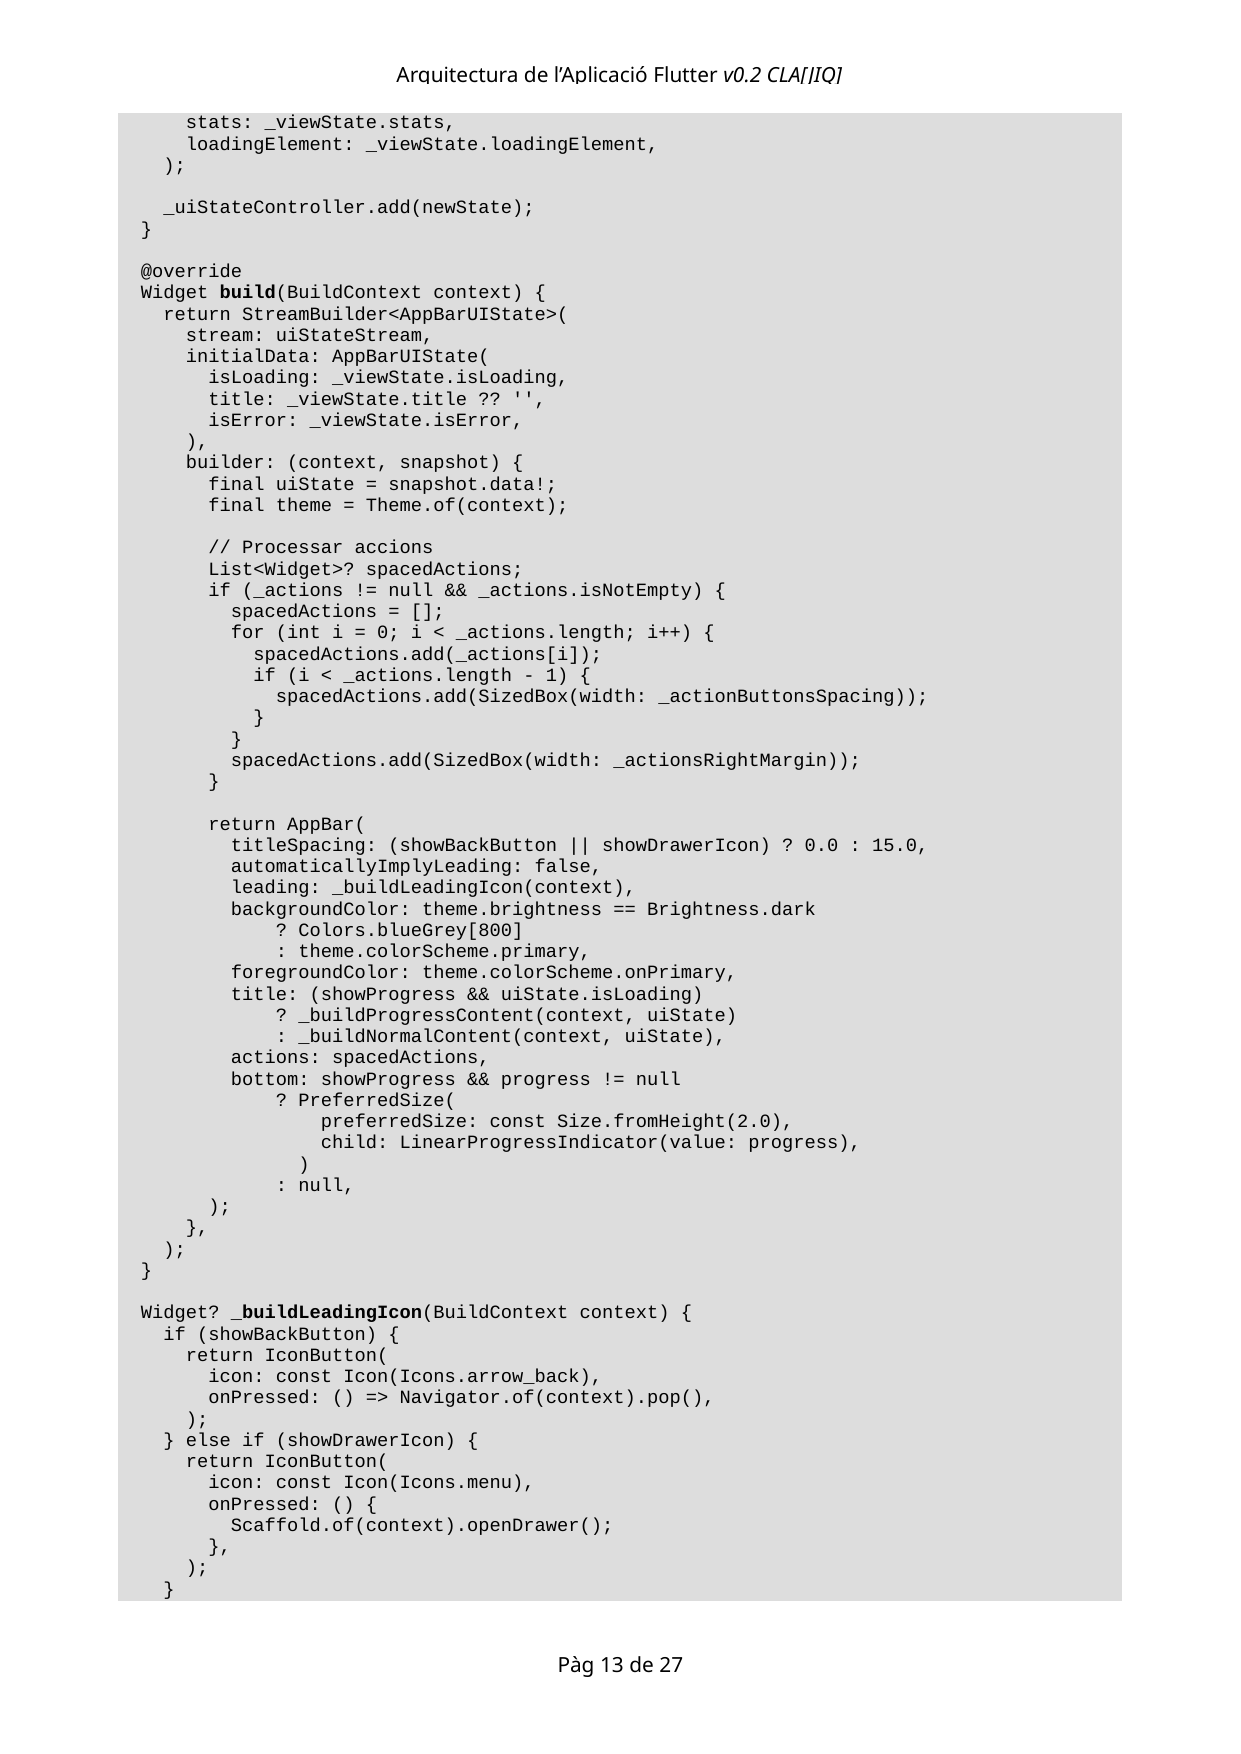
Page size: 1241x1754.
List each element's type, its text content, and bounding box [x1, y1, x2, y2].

text ); [118, 1409, 1122, 1431]
text preferredSize: const Size.fromHeight(2.0), [118, 1112, 1122, 1133]
text : theme.colorScheme.primary, [118, 942, 1122, 963]
text onPressed: () { [118, 1494, 1122, 1516]
text ); [118, 156, 1122, 177]
text Scaffold.of(context).openDrawer(); [118, 1516, 1122, 1537]
text } [118, 1261, 1122, 1282]
text isError: _viewState.isError, [118, 411, 1122, 432]
text : null, [118, 1176, 1122, 1197]
text for (int i = 0; i < _actions.length; i++) { [118, 623, 1122, 644]
text foregroundColor: theme.colorScheme.onPrimary, [118, 963, 1122, 984]
text return StreamBuilder<AppBarUIState>( [118, 304, 1122, 326]
text if (_actions != null && _actions.isNotEmpty) { [118, 581, 1122, 602]
text titleSpacing: (showBackButton || showDrawerIcon) ? 0.0 : 15.0, [118, 836, 1122, 857]
text } [118, 729, 1122, 751]
text title: _viewState.title ?? '', [118, 389, 1122, 411]
text final uiState = snapshot.data!; [118, 474, 1122, 496]
text title: (showProgress && uiState.isLoading) [118, 984, 1122, 1006]
text ? Colors.blueGrey[800] [118, 921, 1122, 942]
text // Processar accions [118, 538, 1122, 559]
text automaticallyImplyLeading: false, [118, 857, 1122, 878]
text List<Widget>? spacedActions; [118, 559, 1122, 581]
text if (i < _actions.length - 1) { [118, 666, 1122, 687]
text _uiStateController.add(newState); [118, 198, 1122, 219]
text onPressed: () => Navigator.of(context).pop(), [118, 1388, 1122, 1409]
text Widget build(BuildContext context) { [118, 283, 1122, 304]
text actions: spacedActions, [118, 1048, 1122, 1069]
text builder: (context, snapshot) { [118, 453, 1122, 474]
text @override [118, 262, 1122, 283]
text : _buildNormalContent(context, uiState), [118, 1027, 1122, 1048]
text loadingElement: _viewState.loadingElement, [118, 134, 1122, 156]
text }, [118, 1218, 1122, 1239]
text Widget? _buildLeadingIcon(BuildContext context) { [118, 1303, 1122, 1324]
text stream: uiStateStream, [118, 326, 1122, 347]
text stats: _viewState.stats, [118, 113, 1122, 134]
text spacedActions = []; [118, 602, 1122, 623]
text } [118, 219, 1122, 241]
text } else if (showDrawerIcon) { [118, 1431, 1122, 1452]
text initialData: AppBarUIState( [118, 347, 1122, 368]
text return IconButton( [118, 1452, 1122, 1473]
text } [118, 772, 1122, 793]
text ); [118, 1197, 1122, 1218]
text bottom: showProgress && progress != null [118, 1069, 1122, 1091]
text child: LinearProgressIndicator(value: progress), [118, 1133, 1122, 1154]
text return IconButton( [118, 1346, 1122, 1367]
text ), [118, 432, 1122, 453]
text } [118, 708, 1122, 729]
text backgroundColor: theme.brightness == Brightness.dark [118, 899, 1122, 921]
text icon: const Icon(Icons.menu), [118, 1473, 1122, 1494]
text final theme = Theme.of(context); [118, 496, 1122, 517]
text ? PreferredSize( [118, 1091, 1122, 1112]
text spacedActions.add(SizedBox(width: _actionsRightMargin)); [118, 751, 1122, 772]
text } [118, 1579, 1122, 1601]
text spacedActions.add(_actions[i]); [118, 644, 1122, 666]
text ); [118, 1558, 1122, 1579]
text if (showBackButton) { [118, 1324, 1122, 1346]
text isLoading: _viewState.isLoading, [118, 368, 1122, 389]
text ) [118, 1154, 1122, 1176]
text ); [118, 1239, 1122, 1261]
text return AppBar( [118, 814, 1122, 836]
text leading: _buildLeadingIcon(context), [118, 878, 1122, 899]
text ? _buildProgressContent(context, uiState) [118, 1006, 1122, 1027]
text icon: const Icon(Icons.arrow_back), [118, 1367, 1122, 1388]
text }, [118, 1537, 1122, 1558]
text spacedActions.add(SizedBox(width: _actionButtonsSpacing)); [118, 687, 1122, 708]
